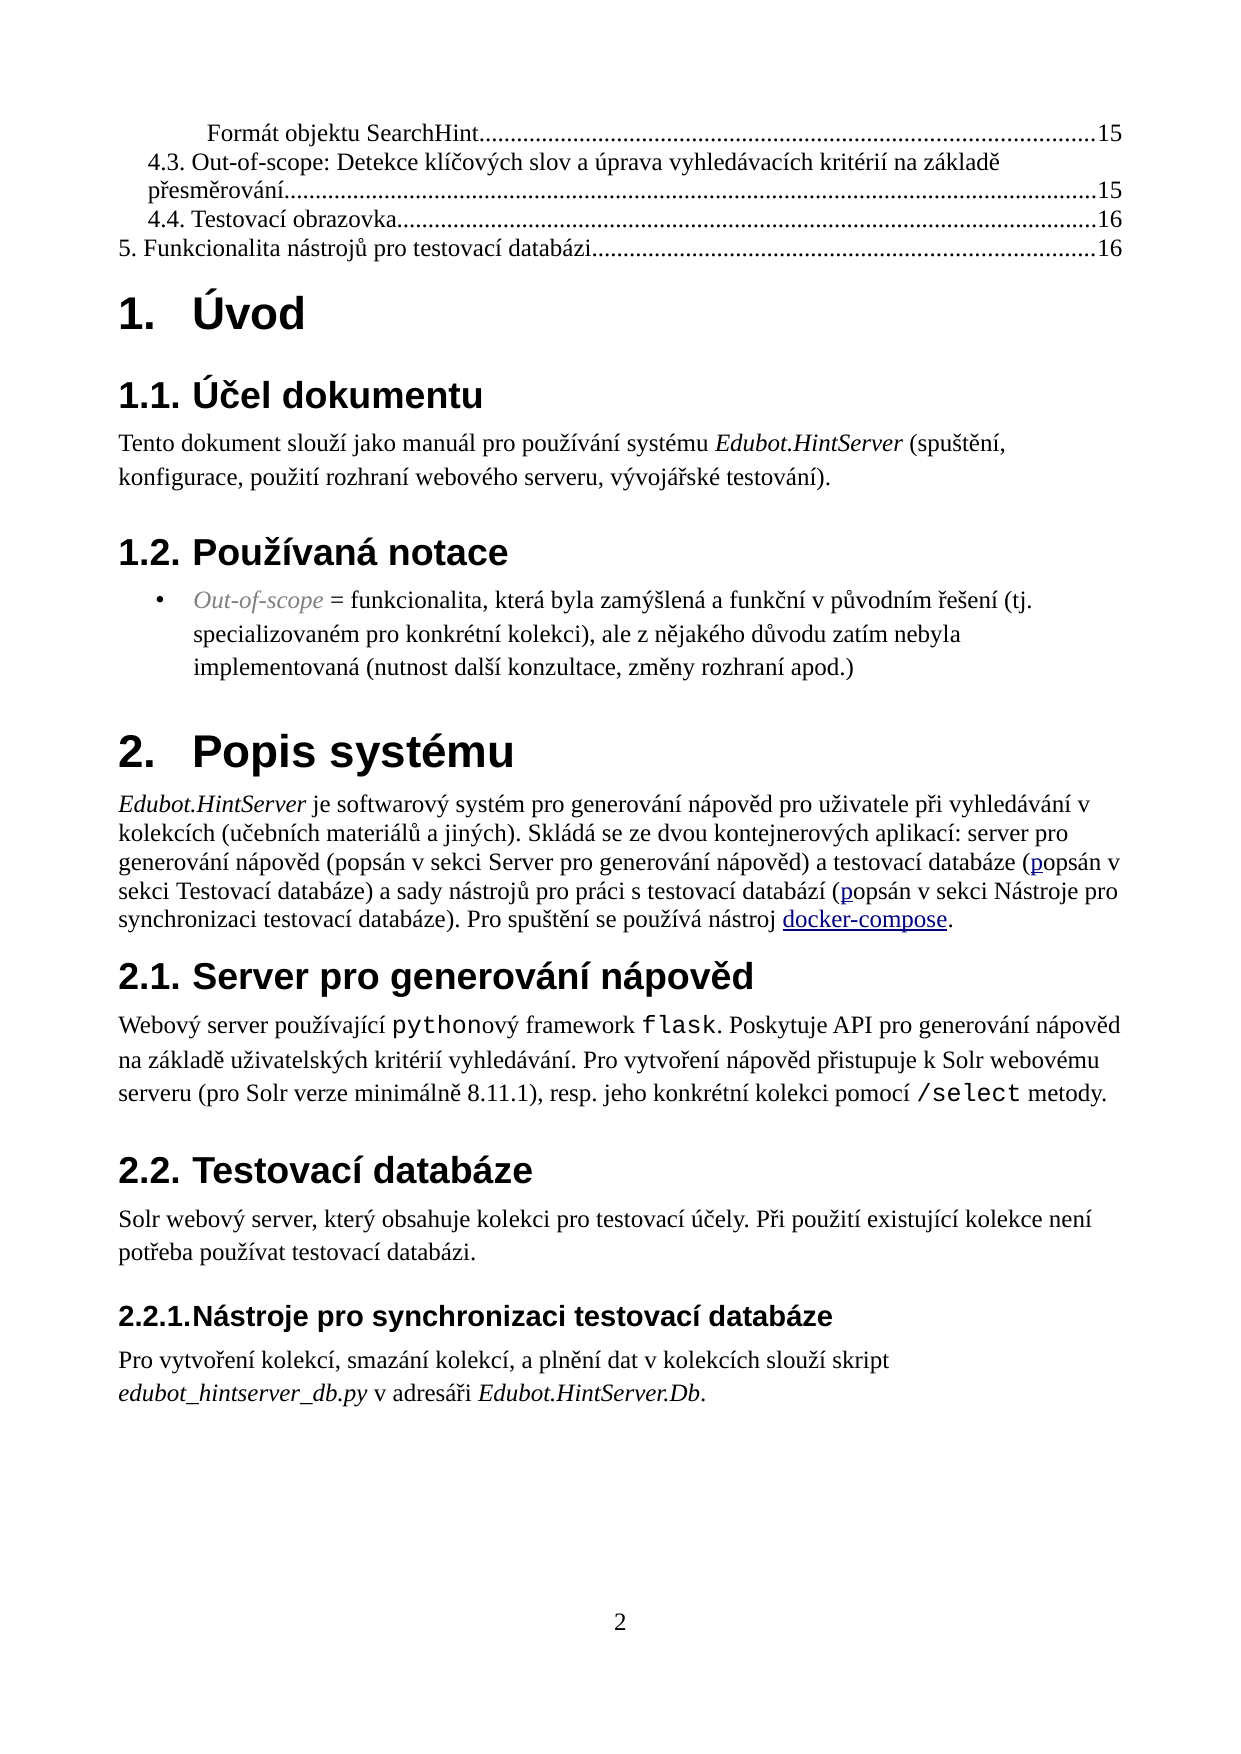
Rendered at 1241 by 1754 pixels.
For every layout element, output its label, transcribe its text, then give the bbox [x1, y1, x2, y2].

subtitle Nástroje pro synchronizaci testovací databáze [118, 1299, 1122, 1333]
text 4.3. Out-of-scope: Detekce klíčových slov a úprava vyhledávacích kritérií na základě přesměrování 15 [148, 147, 1122, 204]
list Out-of-scope = funkcionalita, která byla zamýšlená a funkční v původním řešení (tj. specializovaném pro konkrétní kolekci), ale z nějakého důvodu zatím nebyla implementovaná (nutnost další konzultace, změny rozhraní apod.) [156, 586, 1122, 680]
text Edubot.HintServer je softwarový systém pro generování nápověd pro uživatele při vyhledávání v kolekcích (učebních materiálů a jiných). Skládá se ze dvou kontejnerových aplikací: server pro generování nápověd (popsán v sekci Server pro generování nápověd) a testovací databáze (popsán v sekci Testovací databáze) a sady nástrojů pro práci s testovací databází (popsán v sekci Nástroje pro synchronizaci testovací databáze). Pro spuštění se používá nástroj docker-compose. [118, 789, 1122, 933]
text Webový server používající pythonový framework flask. Poskytuje API pro generování nápověd na základě uživatelských kritérií vyhledávání. Pro vytvoření nápověd přistupuje k Solr webovému serveru (pro Solr verze minimálně 8.11.1), resp. jeho konkrétní kolekci pomocí /select metody. [118, 1010, 1122, 1109]
text 5. Funkcionalita nástrojů pro testovací databázi 16 [118, 233, 1122, 262]
subtitle Úvod [118, 287, 1122, 339]
subtitle Server pro generování nápověd [118, 954, 1122, 997]
text Tento dokument slouží jako manuál pro používání systému Edubot.HintServer (spuštění, konfigurace, použití rozhraní webového serveru, vývojářské testování). [118, 428, 1122, 490]
subtitle Testovací databáze [118, 1149, 1122, 1192]
text Pro vytvoření kolekcí, smazání kolekcí, a plnění dat v kolekcích slouží skript edubot_hintserver_db.py v adresáři Edubot.HintServer.Db. [118, 1346, 1122, 1407]
text Formát objektu SearchHint 15 [207, 118, 1122, 147]
text 4.4. Testovací obrazovka 16 [148, 204, 1122, 233]
subtitle Účel dokumentu [118, 373, 1122, 416]
subtitle Popis systému [118, 724, 1122, 777]
subtitle Používaná notace [118, 530, 1122, 573]
text Solr webový server, který obsahuje kolekci pro testovací účely. Při použití existující kolekce není potřeba používat testovací databázi. [118, 1204, 1122, 1266]
